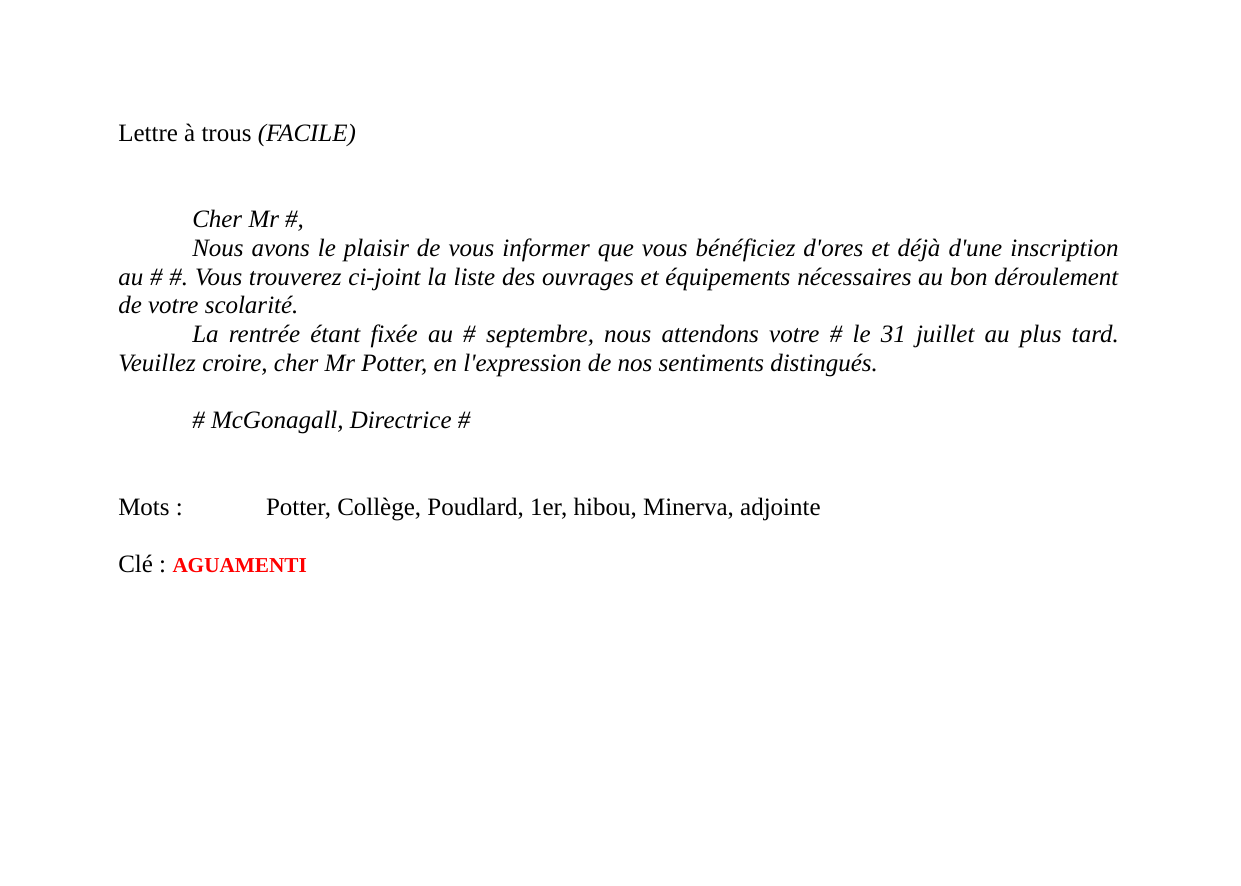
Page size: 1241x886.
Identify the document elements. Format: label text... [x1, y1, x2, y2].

text Nous avons le plaisir de vous informer que vous bénéficiez d'ores et déjà d'une inscription au # #. Vous trouverez ci-joint la liste des ouvrages et équipements nécessaires au bon déroulement de votre scolarité. [118, 233, 1122, 319]
text Clé : AGUAMENTI [118, 549, 1122, 578]
text Mots : Potter, Collège, Poudlard, 1er, hibou, Minerva, adjointe [118, 492, 1122, 521]
text Cher Mr #, [118, 204, 1122, 233]
text La rentrée étant fixée au # septembre, nous attendons votre # le 31 juillet au plus tard. Veuillez croire, cher Mr Potter, en l'expression de nos sentiments distingués. [118, 319, 1122, 377]
text # McGonagall, Directrice # [118, 406, 1122, 434]
text Lettre à trous (FACILE) [118, 118, 1122, 147]
